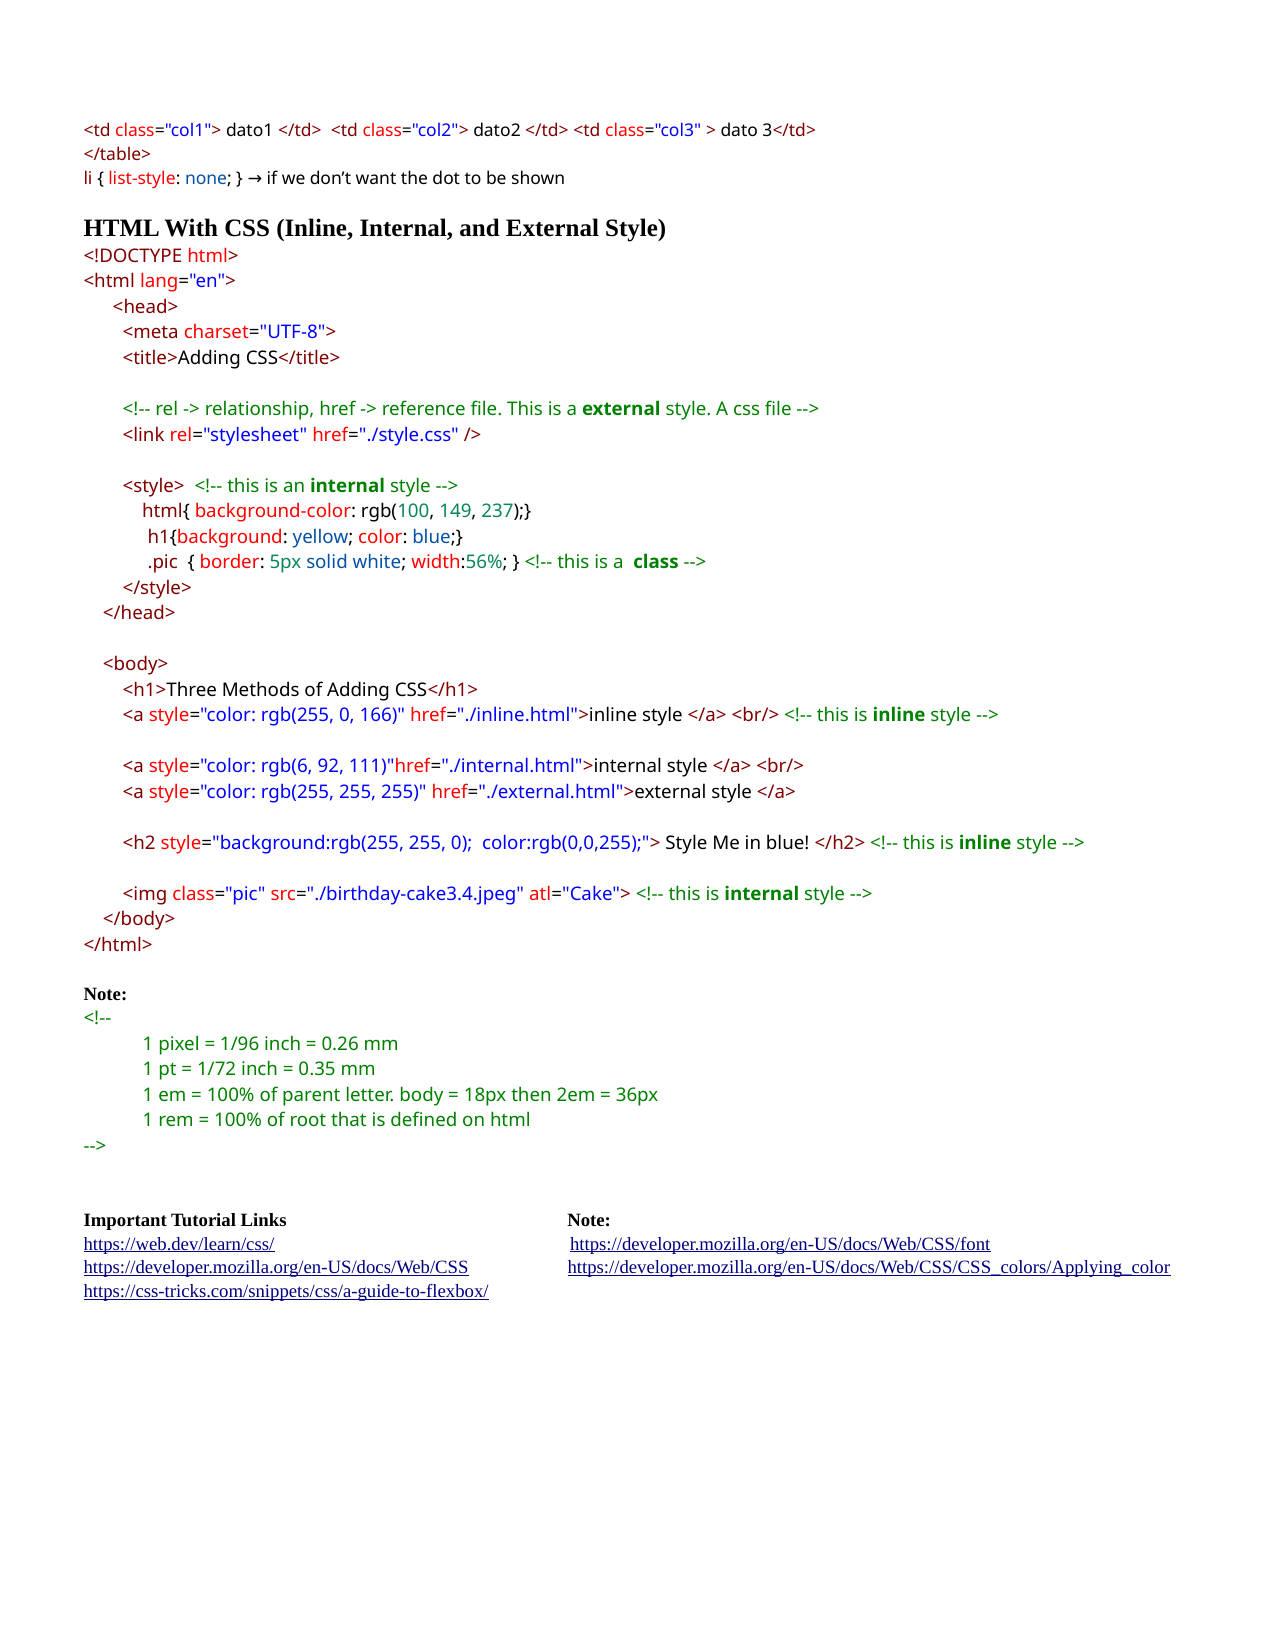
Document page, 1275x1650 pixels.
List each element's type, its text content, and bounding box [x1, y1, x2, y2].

text .pic { border: 5px solid white; width:56%; } <!-- this is a class --> [83, 548, 1217, 574]
text </html> [83, 931, 1217, 957]
text <!-- rel -> relationship, href -> reference file. This is a external style. A css file --> [83, 395, 1217, 421]
text li { list-style: none; } → if we don’t want the dot to be shown [83, 166, 1217, 190]
text <a style="color: rgb(6, 92, 111)"href="./internal.html">internal style </a> <br/> [83, 753, 1217, 778]
text <link rel="stylesheet" href="./style.css" /> [83, 421, 1217, 446]
text <a style="color: rgb(255, 0, 166)" href="./inline.html">inline style </a> <br/> <!-- this is inline style --> [83, 702, 1217, 727]
text <h2 style="background:rgb(255, 255, 0); color:rgb(0,0,255);"> Style Me in blue! </h2> <!-- this is inline style --> [83, 829, 1217, 855]
text https://css-tricks.com/snippets/css/a-guide-to-flexbox/ [83, 1278, 1217, 1302]
text html{ background-color: rgb(100, 149, 237);} [83, 497, 1217, 523]
text <img class="pic" src="./birthday-cake3.4.jpeg" atl="Cake"> <!-- this is internal style --> [83, 880, 1217, 906]
text <style> <!-- this is an internal style --> [83, 472, 1217, 497]
text </table> [83, 142, 1217, 166]
text 1 rem = 100% of root that is defined on html [83, 1106, 1217, 1132]
text 1 pt = 1/72 inch = 0.35 mm [83, 1055, 1217, 1081]
text 1 em = 100% of parent letter. body = 18px then 2em = 36px [83, 1081, 1217, 1106]
text <!-- [83, 1004, 1217, 1030]
text <body> [83, 651, 1217, 676]
text https://web.dev/learn/css/ https://developer.mozilla.org/en-US/docs/Web/CSS/font [83, 1230, 1217, 1254]
text https://developer.mozilla.org/en-US/docs/Web/CSS https://developer.mozilla.org/en-US/docs/Web/CSS/CSS_colors/Applying_color [83, 1254, 1217, 1278]
text Important Tutorial Links Note: [83, 1207, 1217, 1230]
text Note: [83, 981, 1217, 1004]
text h1{background: yellow; color: blue;} [83, 523, 1217, 548]
text <head> [83, 293, 1217, 319]
text HTML With CSS (Inline, Internal, and External Style) [83, 213, 1217, 242]
text <td class="col1"> dato1 </td> <td class="col2"> dato2 </td> <td class="col3" > dato 3</td> [83, 118, 1217, 142]
text </body> [83, 906, 1217, 931]
text <h1>Three Methods of Adding CSS</h1> [83, 676, 1217, 702]
text <html lang="en"> [83, 268, 1217, 293]
text --> [83, 1132, 1217, 1157]
text 1 pixel = 1/96 inch = 0.26 mm [83, 1030, 1217, 1055]
text </style> [83, 574, 1217, 599]
text </head> [83, 599, 1217, 625]
text <meta charset="UTF-8"> [83, 319, 1217, 344]
text <a style="color: rgb(255, 255, 255)" href="./external.html">external style </a> [83, 778, 1217, 804]
text <title>Adding CSS</title> [83, 344, 1217, 370]
text <!DOCTYPE html> [83, 242, 1217, 268]
